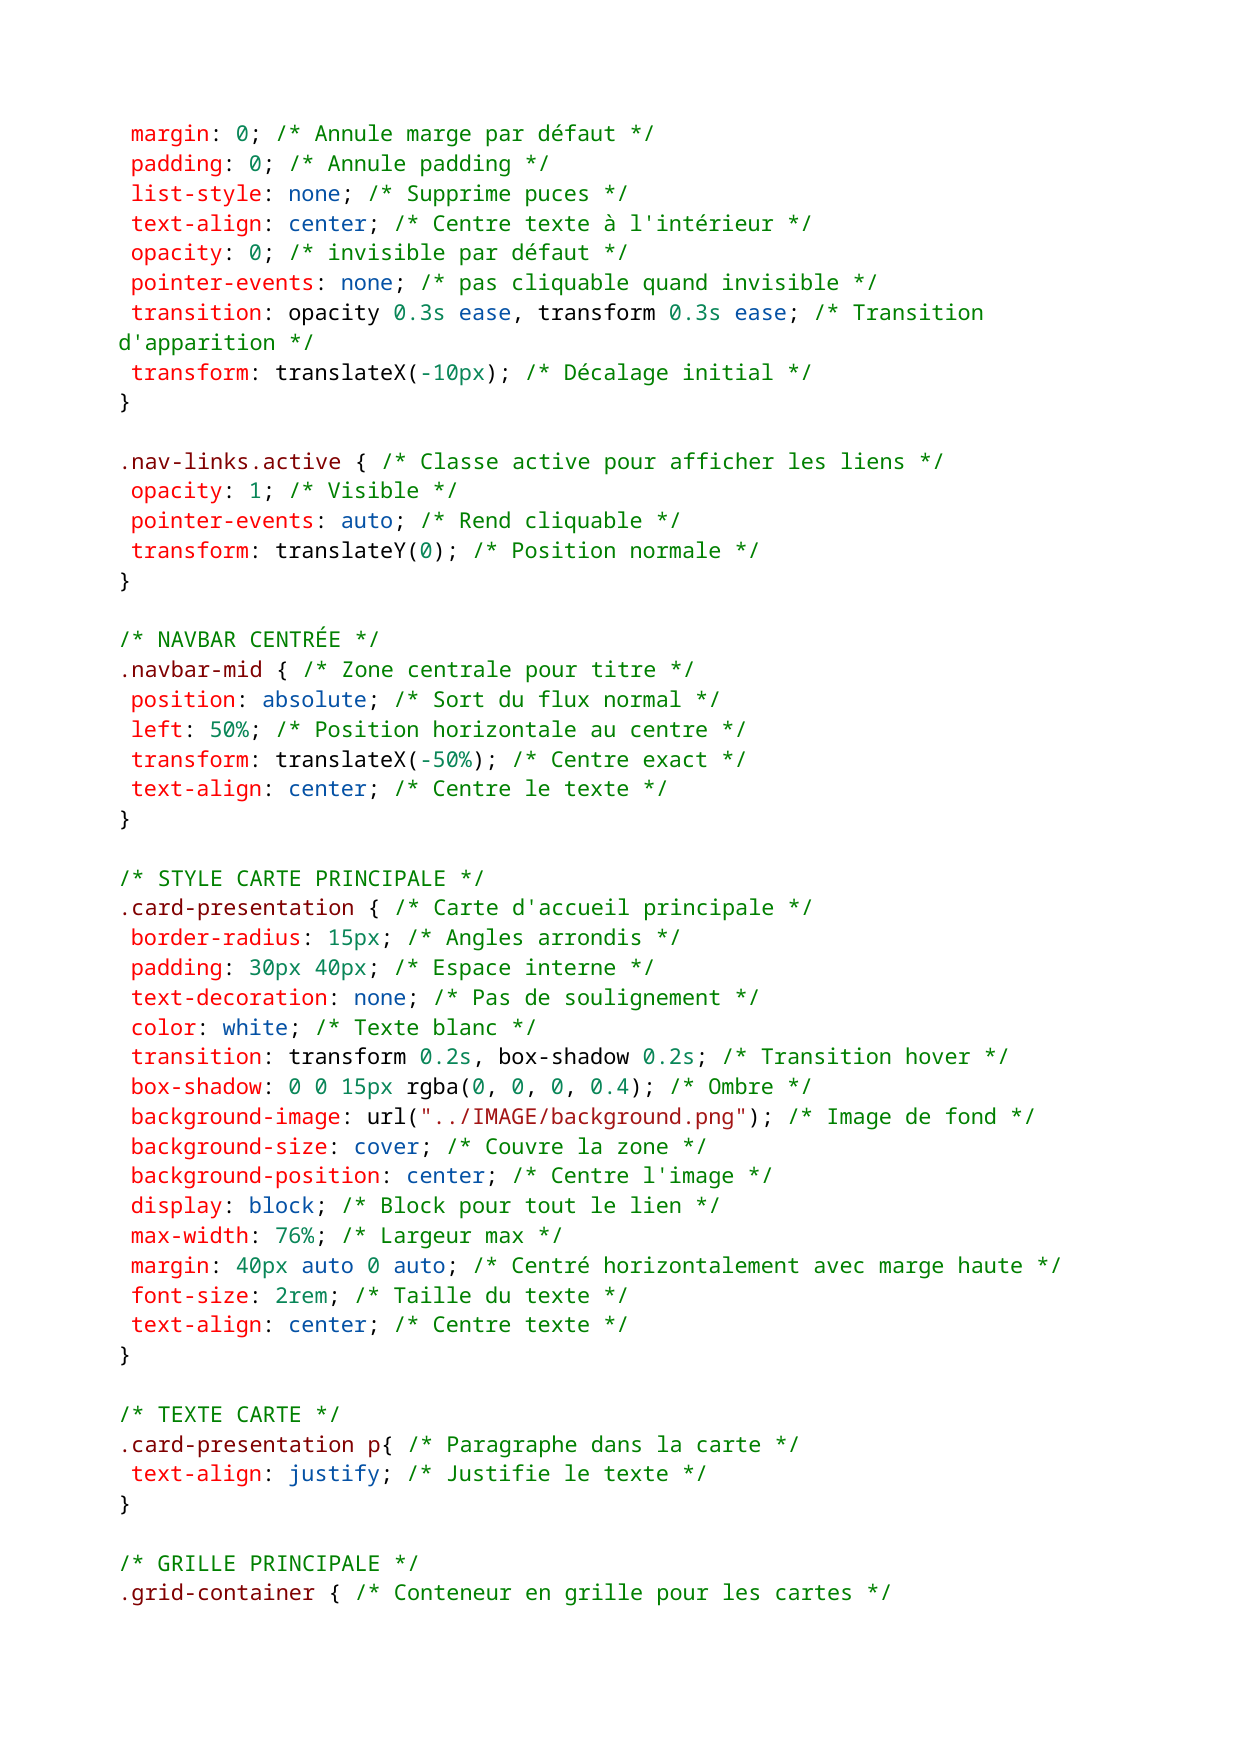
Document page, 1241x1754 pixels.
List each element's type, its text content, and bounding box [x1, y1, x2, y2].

text text-align: justify; /* Justifie le texte */ [118, 1458, 1122, 1488]
text text-align: center; /* Centre le texte */ [118, 773, 1122, 803]
text color: white; /* Texte blanc */ [118, 1012, 1122, 1041]
text transform: translateX(-10px); /* Décalage initial */ [118, 356, 1122, 386]
text box-shadow: 0 0 15px rgba(0, 0, 0, 0.4); /* Ombre */ [118, 1071, 1122, 1101]
text font-size: 2rem; /* Taille du texte */ [118, 1280, 1122, 1309]
text .grid-container { /* Conteneur en grille pour les cartes */ [118, 1577, 1122, 1607]
text text-align: center; /* Centre texte à l'intérieur */ [118, 207, 1122, 237]
text left: 50%; /* Position horizontale au centre */ [118, 714, 1122, 743]
text background-size: cover; /* Couvre la zone */ [118, 1131, 1122, 1161]
text background-position: center; /* Centre l'image */ [118, 1161, 1122, 1190]
text opacity: 1; /* Visible */ [118, 476, 1122, 505]
text transform: translateX(-50%); /* Centre exact */ [118, 743, 1122, 773]
text position: absolute; /* Sort du flux normal */ [118, 684, 1122, 714]
text border-radius: 15px; /* Angles arrondis */ [118, 922, 1122, 952]
text .card-presentation { /* Carte d'accueil principale */ [118, 892, 1122, 922]
text /* TEXTE CARTE */ [118, 1399, 1122, 1428]
text /* STYLE CARTE PRINCIPALE */ [118, 863, 1122, 892]
text list-style: none; /* Supprime puces */ [118, 178, 1122, 207]
text text-decoration: none; /* Pas de soulignement */ [118, 982, 1122, 1012]
text padding: 0; /* Annule padding */ [118, 148, 1122, 178]
text background-image: url("../IMAGE/background.png"); /* Image de fond */ [118, 1101, 1122, 1131]
text margin: 0; /* Annule marge par défaut */ [118, 118, 1122, 148]
text } [118, 565, 1122, 595]
text /* NAVBAR CENTRÉE */ [118, 624, 1122, 654]
text pointer-events: auto; /* Rend cliquable */ [118, 505, 1122, 535]
text } [118, 386, 1122, 416]
text margin: 40px auto 0 auto; /* Centré horizontalement avec marge haute */ [118, 1250, 1122, 1280]
text max-width: 76%; /* Largeur max */ [118, 1220, 1122, 1250]
text transition: opacity 0.3s ease, transform 0.3s ease; /* Transition d'apparition */ [118, 297, 1122, 356]
text } [118, 1488, 1122, 1518]
text transition: transform 0.2s, box-shadow 0.2s; /* Transition hover */ [118, 1041, 1122, 1071]
text .nav-links.active { /* Classe active pour afficher les liens */ [118, 446, 1122, 476]
text pointer-events: none; /* pas cliquable quand invisible */ [118, 267, 1122, 297]
text /* GRILLE PRINCIPALE */ [118, 1548, 1122, 1577]
text transform: translateY(0); /* Position normale */ [118, 535, 1122, 565]
text } [118, 803, 1122, 833]
text opacity: 0; /* invisible par défaut */ [118, 237, 1122, 267]
text display: block; /* Block pour tout le lien */ [118, 1190, 1122, 1220]
text text-align: center; /* Centre texte */ [118, 1309, 1122, 1339]
text padding: 30px 40px; /* Espace interne */ [118, 952, 1122, 982]
text .card-presentation p{ /* Paragraphe dans la carte */ [118, 1428, 1122, 1458]
text .navbar-mid { /* Zone centrale pour titre */ [118, 654, 1122, 684]
text } [118, 1339, 1122, 1369]
